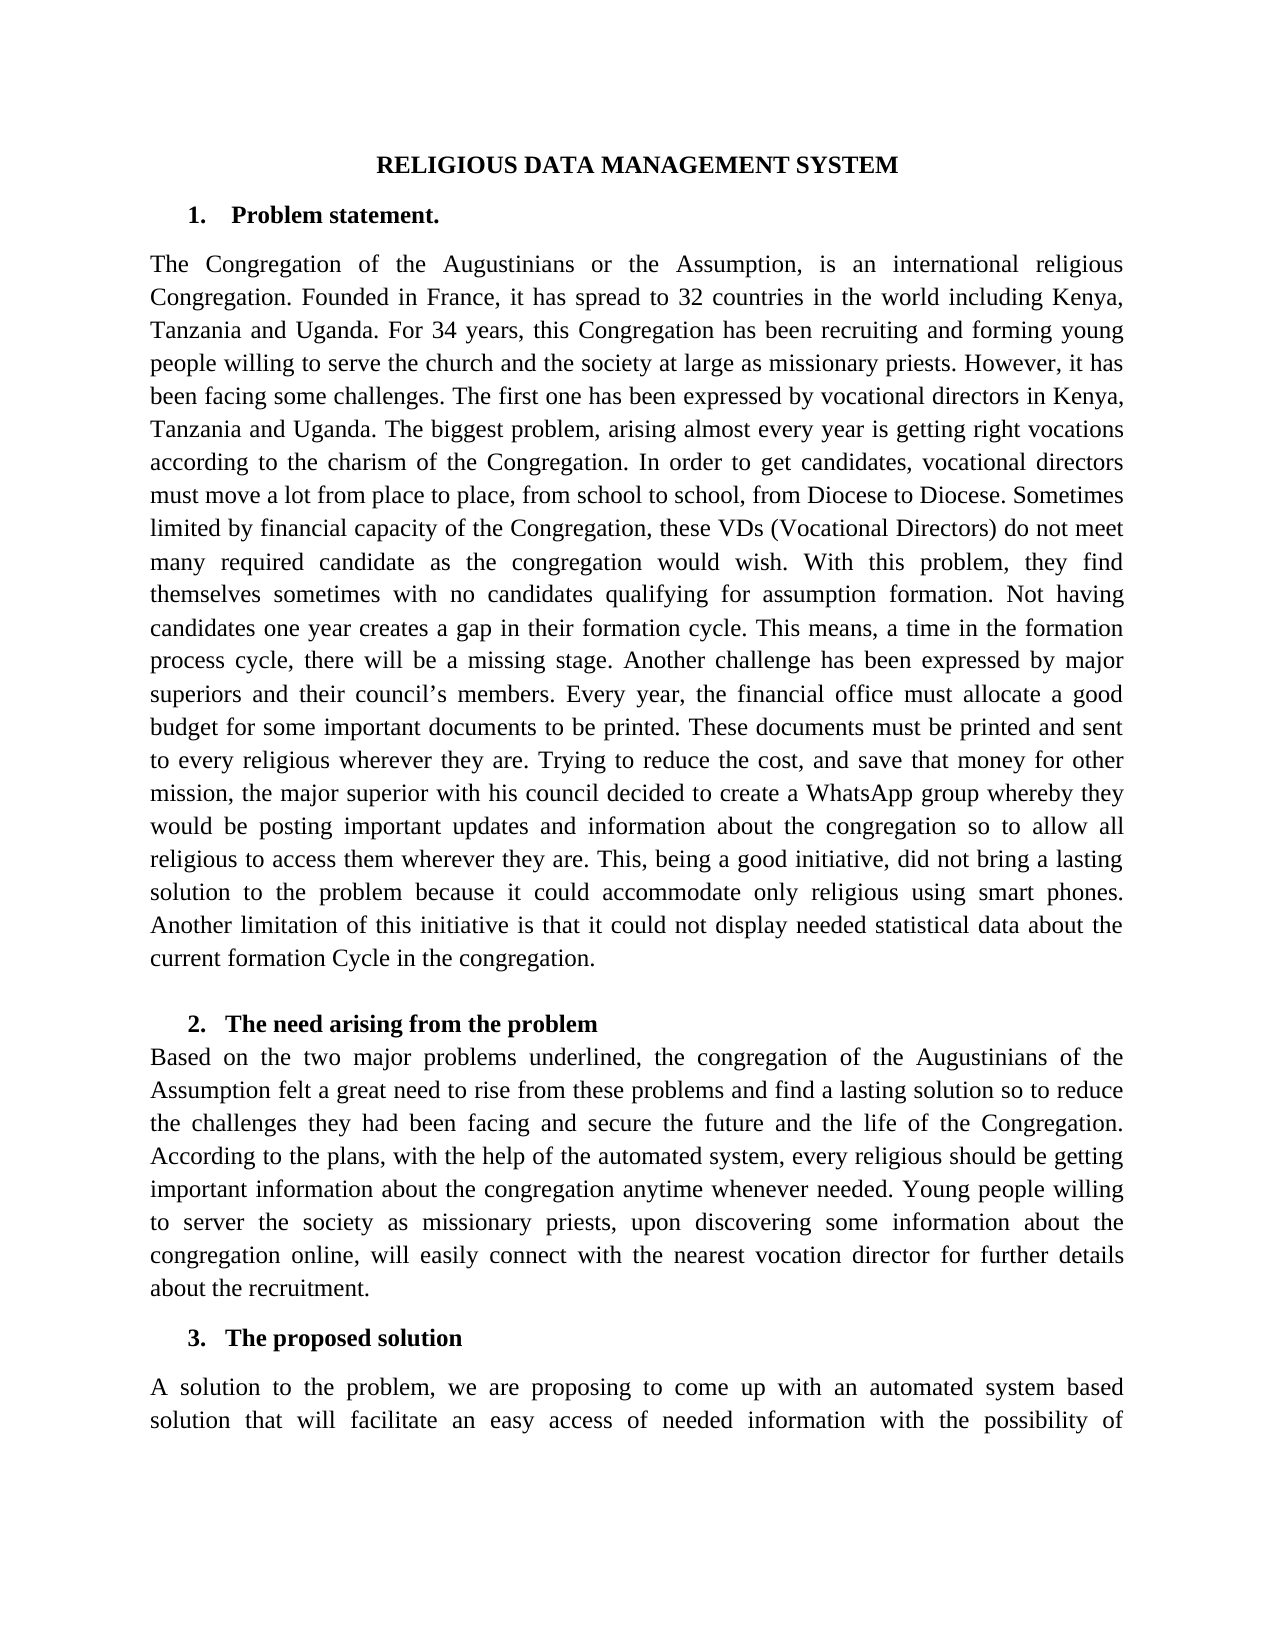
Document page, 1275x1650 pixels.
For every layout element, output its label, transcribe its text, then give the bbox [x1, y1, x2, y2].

list The proposed solution [187, 1323, 1125, 1351]
text Based on the two major problems underlined, the congregation of the Augustinians of the Assumption felt a great need to rise from these problems and find a lasting solution so to reduce the challenges they had been facing and secure the future and the life of the Congregation. According to the plans, with the help of the automated system, every religious should be getting important information about the congregation anytime whenever needed. Young people willing to server the society as missionary priests, upon discovering some information about the congregation online, will easily connect with the nearest vocation director for further details about the recruitment. [150, 1042, 1125, 1302]
text The Congregation of the Augustinians or the Assumption, is an international religious Congregation. Founded in France, it has spread to 32 countries in the world including Kenya, Tanzania and Uganda. For 34 years, this Congregation has been recruiting and forming young people willing to serve the church and the society at large as missionary priests. However, it has been facing some challenges. The first one has been expressed by vocational directors in Kenya, Tanzania and Uganda. The biggest problem, arising almost every year is getting right vocations according to the charism of the Congregation. In order to get candidates, vocational directors must move a lot from place to place, from school to school, from Diocese to Diocese. Sometimes limited by financial capacity of the Congregation, these VDs (Vocational Directors) do not meet many required candidate as the congregation would wish. With this problem, they find themselves sometimes with no candidates qualifying for assumption formation. Not having candidates one year creates a gap in their formation cycle. This means, a time in the formation process cycle, there will be a missing stage. Another challenge has been expressed by major superiors and their council’s members. Every year, the financial office must allocate a good budget for some important documents to be printed. These documents must be printed and sent to every religious wherever they are. Trying to reduce the cost, and save that money for other mission, the major superior with his council decided to create a WhatsApp group whereby they would be posting important updates and information about the congregation so to allow all religious to access them wherever they are. This, being a good initiative, did not bring a lasting solution to the problem because it could accommodate only religious using smart phones. Another limitation of this initiative is that it could not display needed statistical data about the current formation Cycle in the congregation. [150, 249, 1125, 972]
list Problem statement. [187, 200, 1125, 228]
list The need arising from the problem [187, 1009, 1125, 1038]
text A solution to the problem, we are proposing to come up with an automated system based solution that will facilitate an easy access of needed information with the possibility of [150, 1372, 1125, 1434]
text RELIGIOUS DATA MANAGEMENT SYSTEM [150, 150, 1125, 179]
